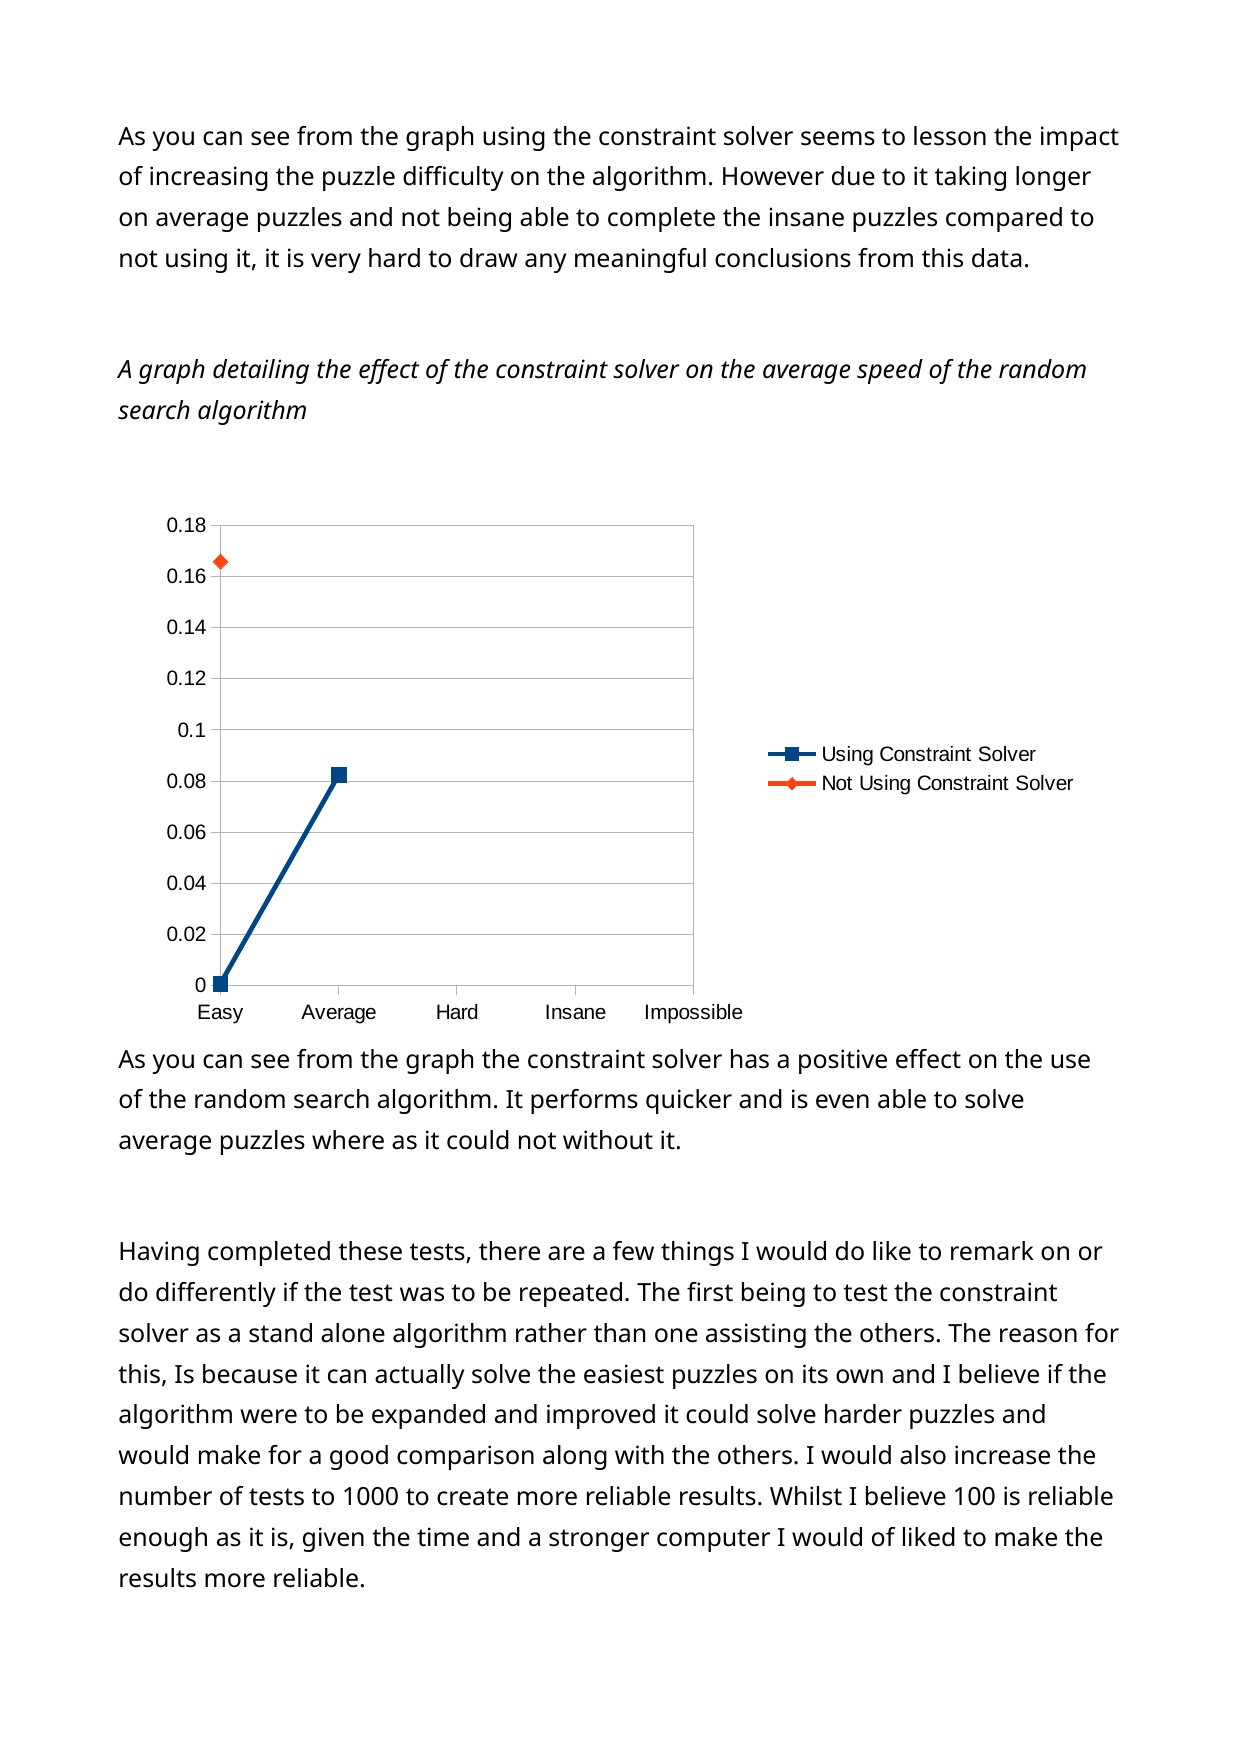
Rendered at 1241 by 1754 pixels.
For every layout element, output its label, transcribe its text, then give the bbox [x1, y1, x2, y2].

text Having completed these tests, there are a few things I would do like to remark on or do differently if the test was to be repeated. The first being to test the constraint solver as a stand alone algorithm rather than one assisting the others. The reason for this, Is because it can actually solve the easiest puzzles on its own and I believe if the algorithm were to be expanded and improved it could solve harder puzzles and would make for a good comparison along with the others. I would also increase the number of tests to 1000 to create more reliable results. Whilst I believe 100 is reliable enough as it is, given the time and a stronger computer I would of liked to make the results more reliable. [118, 1234, 1122, 1594]
text A graph detailing the effect of the constraint solver on the average speed of the random search algorithm [118, 351, 1122, 426]
text As you can see from the graph the constraint solver has a positive effect on the use of the random search algorithm. It performs quicker and is even able to solve average puzzles where as it could not without it. [118, 503, 1122, 1157]
text As you can see from the graph using the constraint solver seems to lesson the impact of increasing the puzzle difficulty on the algorithm. However due to it taking longer on average puzzles and not being able to complete the insane puzzles compared to not using it, it is very hard to draw any meaningful conclusions from this data. [118, 118, 1122, 275]
